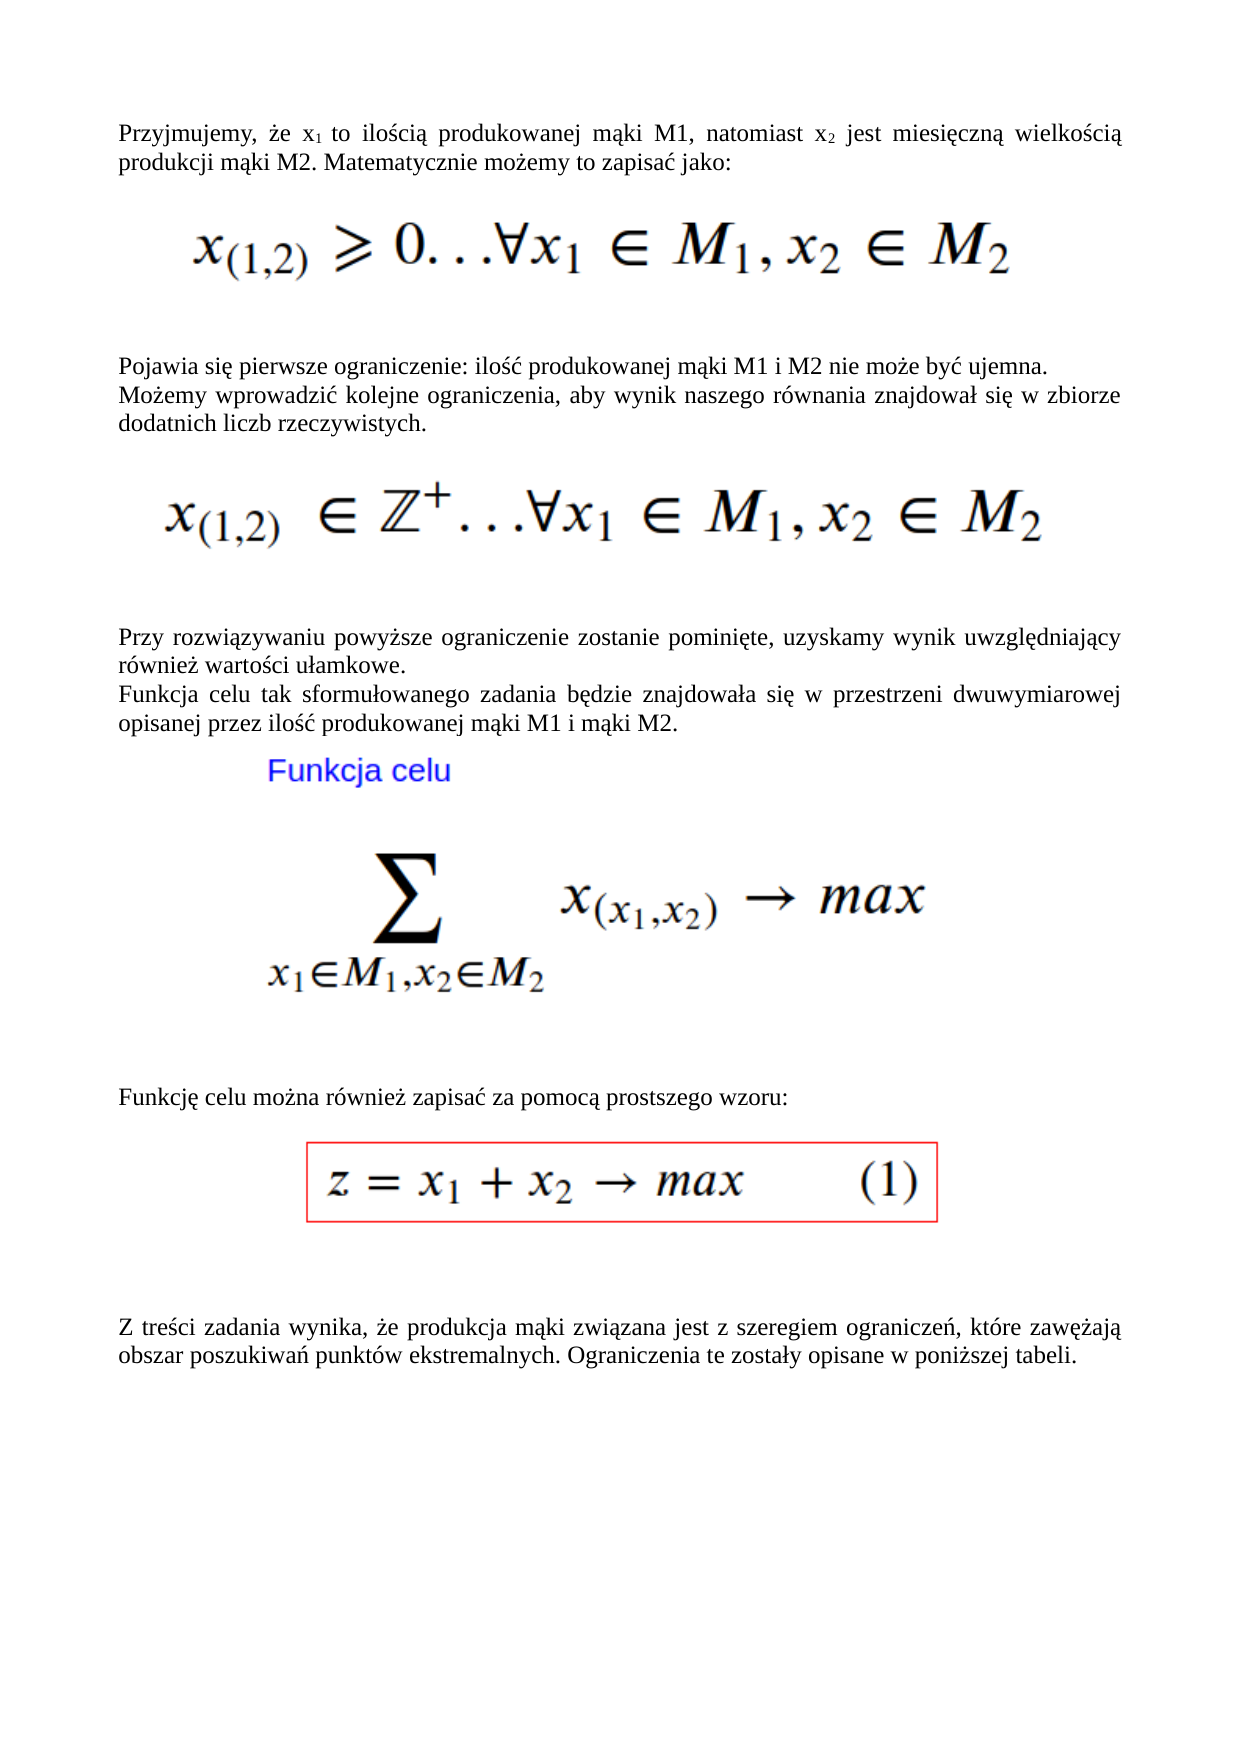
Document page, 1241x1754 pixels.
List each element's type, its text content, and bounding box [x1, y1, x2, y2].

text Funkcja celu tak sformułowanego zadania będzie znajdowała się w przestrzeni dwuwymiarowej opisanej przez ilość produkowanej mąki M1 i mąki M2. [118, 679, 1122, 737]
picture [145, 204, 1096, 294]
picture [146, 466, 1095, 565]
text Przyjmujemy, że x1 to ilością produkowanej mąki M1, natomiast x2 jest miesięczną wielkością produkcji mąki M2. Matematycznie możemy to zapisać jako: [118, 118, 1122, 176]
picture [294, 1139, 946, 1226]
text Funkcję celu można również zapisać za pomocą prostszego wzoru: [118, 1082, 1122, 1111]
text Przy rozwiązywaniu powyższe ograniczenie zostanie pominięte, uzyskamy wynik uwzględniający również wartości ułamkowe. [118, 622, 1122, 679]
picture [242, 736, 998, 1022]
text Możemy wprowadzić kolejne ograniczenia, aby wynik naszego równania znajdował się w zbiorze dodatnich liczb rzeczywistych. [118, 380, 1122, 437]
text Z treści zadania wynika, że produkcja mąki związana jest z szeregiem ograniczeń, które zawężają obszar poszukiwań punktów ekstremalnych. Ograniczenia te zostały opisane w poniższej tabeli. [118, 1312, 1122, 1369]
text Pojawia się pierwsze ograniczenie: ilość produkowanej mąki M1 i M2 nie może być ujemna. [118, 351, 1122, 380]
